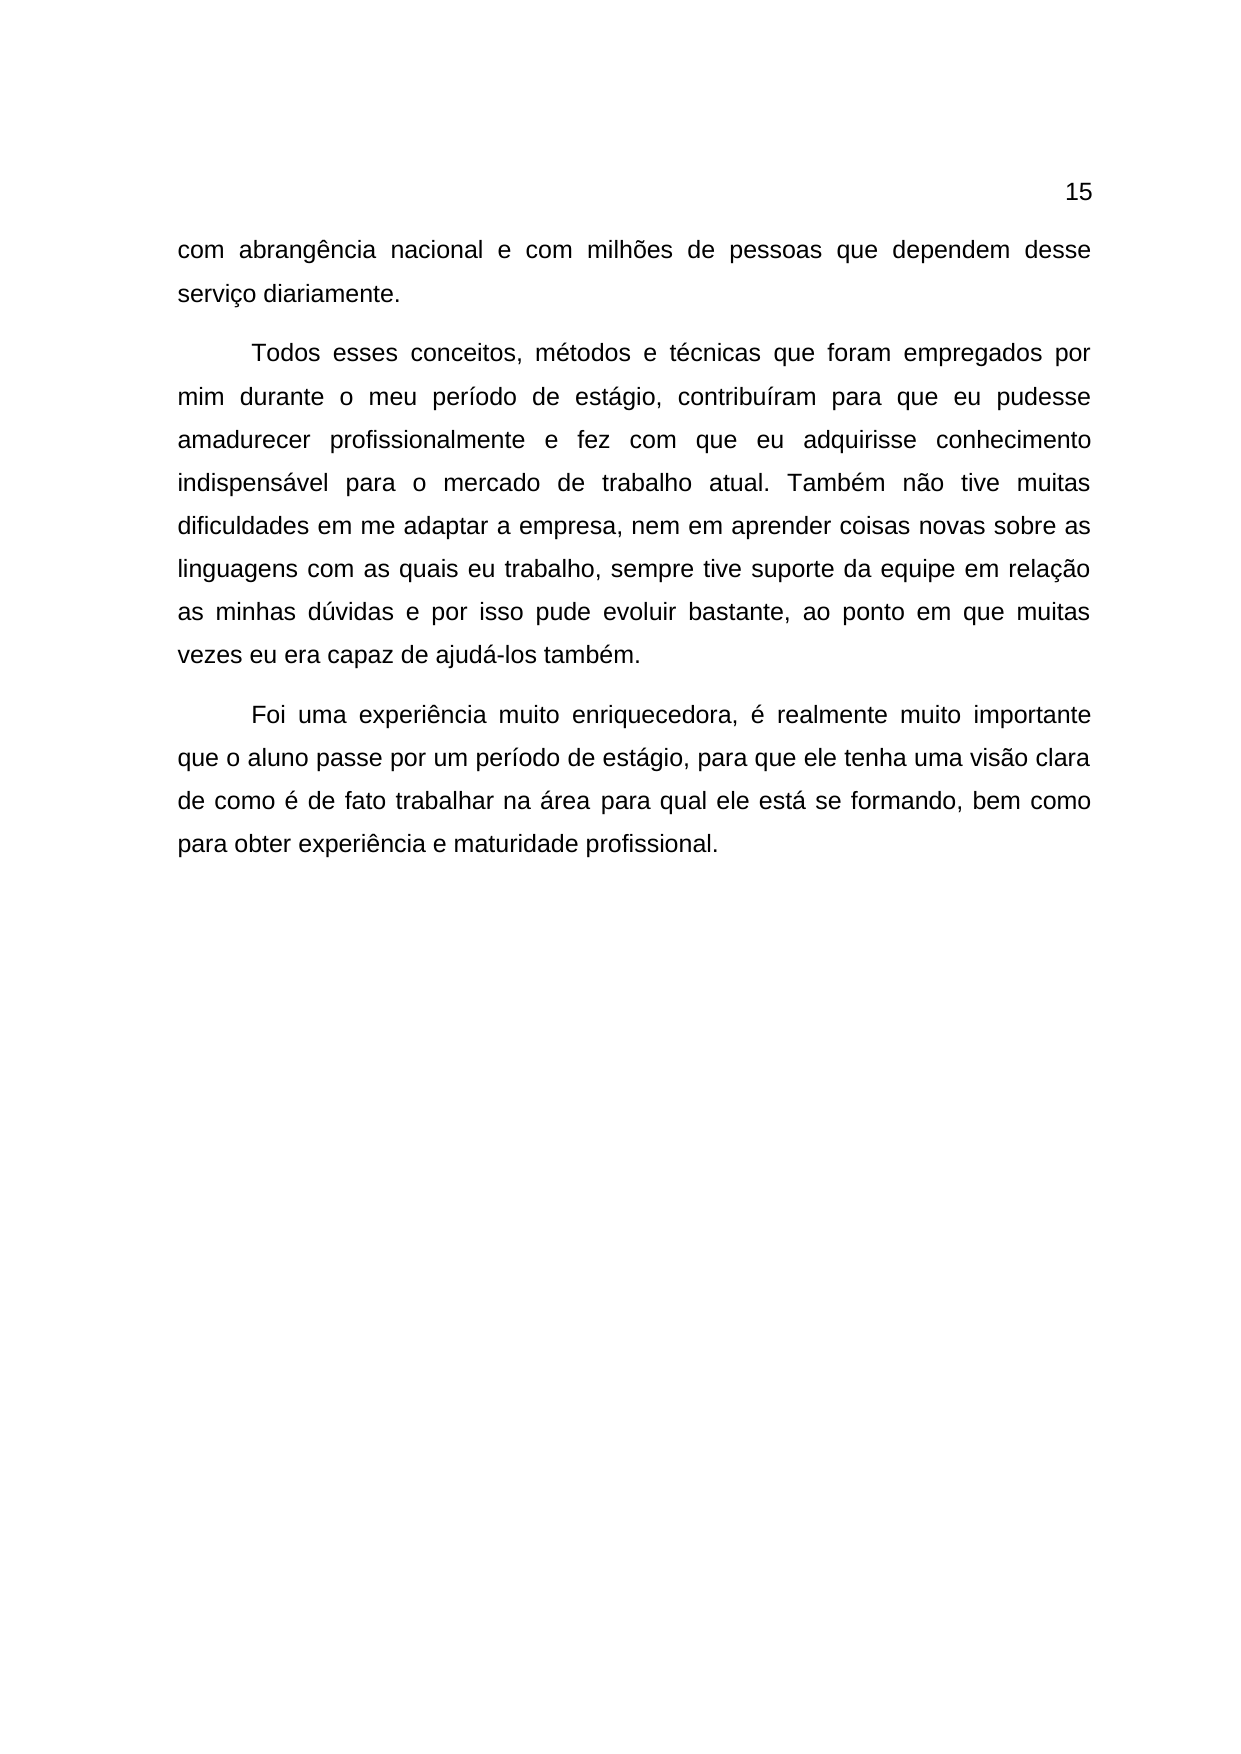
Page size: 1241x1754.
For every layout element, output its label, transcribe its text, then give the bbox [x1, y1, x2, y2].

text Todos esses conceitos, métodos e técnicas que foram empregados por mim durante o meu período de estágio, contribuíram para que eu pudesse amadurecer profissionalmente e fez com que eu adquirisse conhecimento indispensável para o mercado de trabalho atual. Também não tive muitas dificuldades em me adaptar a empresa, nem em aprender coisas novas sobre as linguagens com as quais eu trabalho, sempre tive suporte da equipe em relação as minhas dúvidas e por isso pude evoluir bastante, ao ponto em que muitas vezes eu era capaz de ajudá-los também. [177, 338, 1092, 669]
text Foi uma experiência muito enriquecedora, é realmente muito importante que o aluno passe por um período de estágio, para que ele tenha uma visão clara de como é de fato trabalhar na área para qual ele está se formando, bem como para obter experiência e maturidade profissional. [177, 700, 1092, 858]
text com abrangência nacional e com milhões de pessoas que dependem desse serviço diariamente. [177, 235, 1092, 307]
